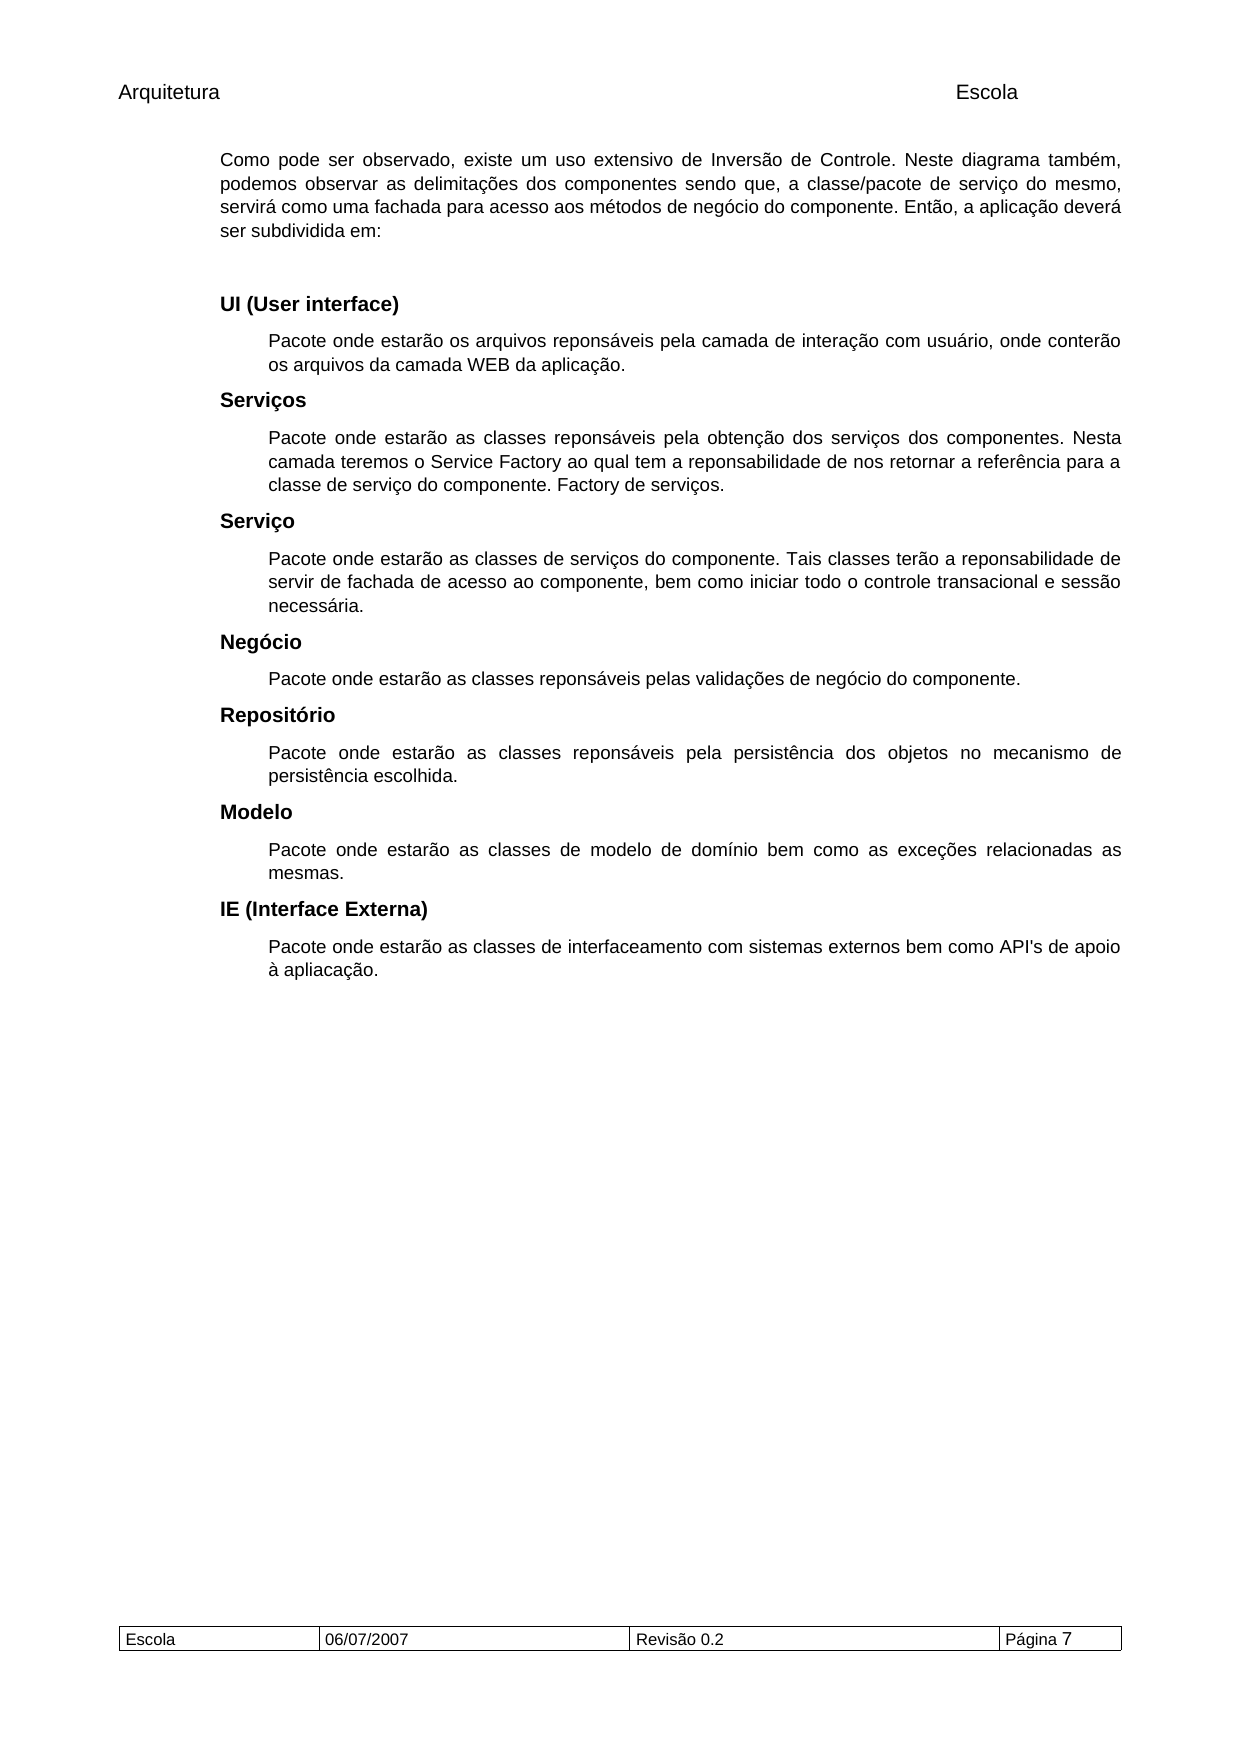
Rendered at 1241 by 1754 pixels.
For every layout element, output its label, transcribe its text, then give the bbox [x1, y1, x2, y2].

list Repositório [175, 704, 1122, 727]
list Como pode ser observado, existe um uso extensivo de Inversão de Controle. Neste diagrama também, podemos observar as delimitações dos componentes sendo que, a classe/pacote de serviço do mesmo, servirá como uma fachada para acesso aos métodos de negócio do componente. Então, a aplicação deverá ser subdividida em: [175, 148, 1122, 242]
list Pacote onde estarão as classes reponsáveis pela obtenção dos serviços dos componentes. Nesta camada teremos o Service Factory ao qual tem a reponsabilidade de nos retornar a referência para a classe de serviço do componente. Factory de serviços. [231, 426, 1122, 497]
list Negócio [175, 630, 1122, 654]
list Serviços [175, 389, 1122, 413]
list Serviço [175, 510, 1122, 533]
list Pacote onde estarão os arquivos reponsáveis pela camada de interação com usuário, onde conterão os arquivos da camada WEB da aplicação. [231, 329, 1122, 376]
list UI (User interface) [175, 292, 1122, 316]
list Pacote onde estarão as classes reponsáveis pelas validações de negócio do componente. [231, 667, 1122, 691]
list Pacote onde estarão as classes de serviços do componente. Tais classes terão a reponsabilidade de servir de fachada de acesso ao componente, bem como iniciar todo o controle transacional e sessão necessária. [231, 546, 1122, 617]
list Pacote onde estarão as classes reponsáveis pela persistência dos objetos no mecanismo de persistência escolhida. [231, 740, 1122, 788]
list IE (Interface Externa) [175, 898, 1122, 921]
list Pacote onde estarão as classes de interfaceamento com sistemas externos bem como API's de apoio à apliacação. [231, 934, 1122, 982]
list Pacote onde estarão as classes de modelo de domínio bem como as exceções relacionadas as mesmas. [231, 837, 1122, 884]
list Modelo [175, 801, 1122, 824]
